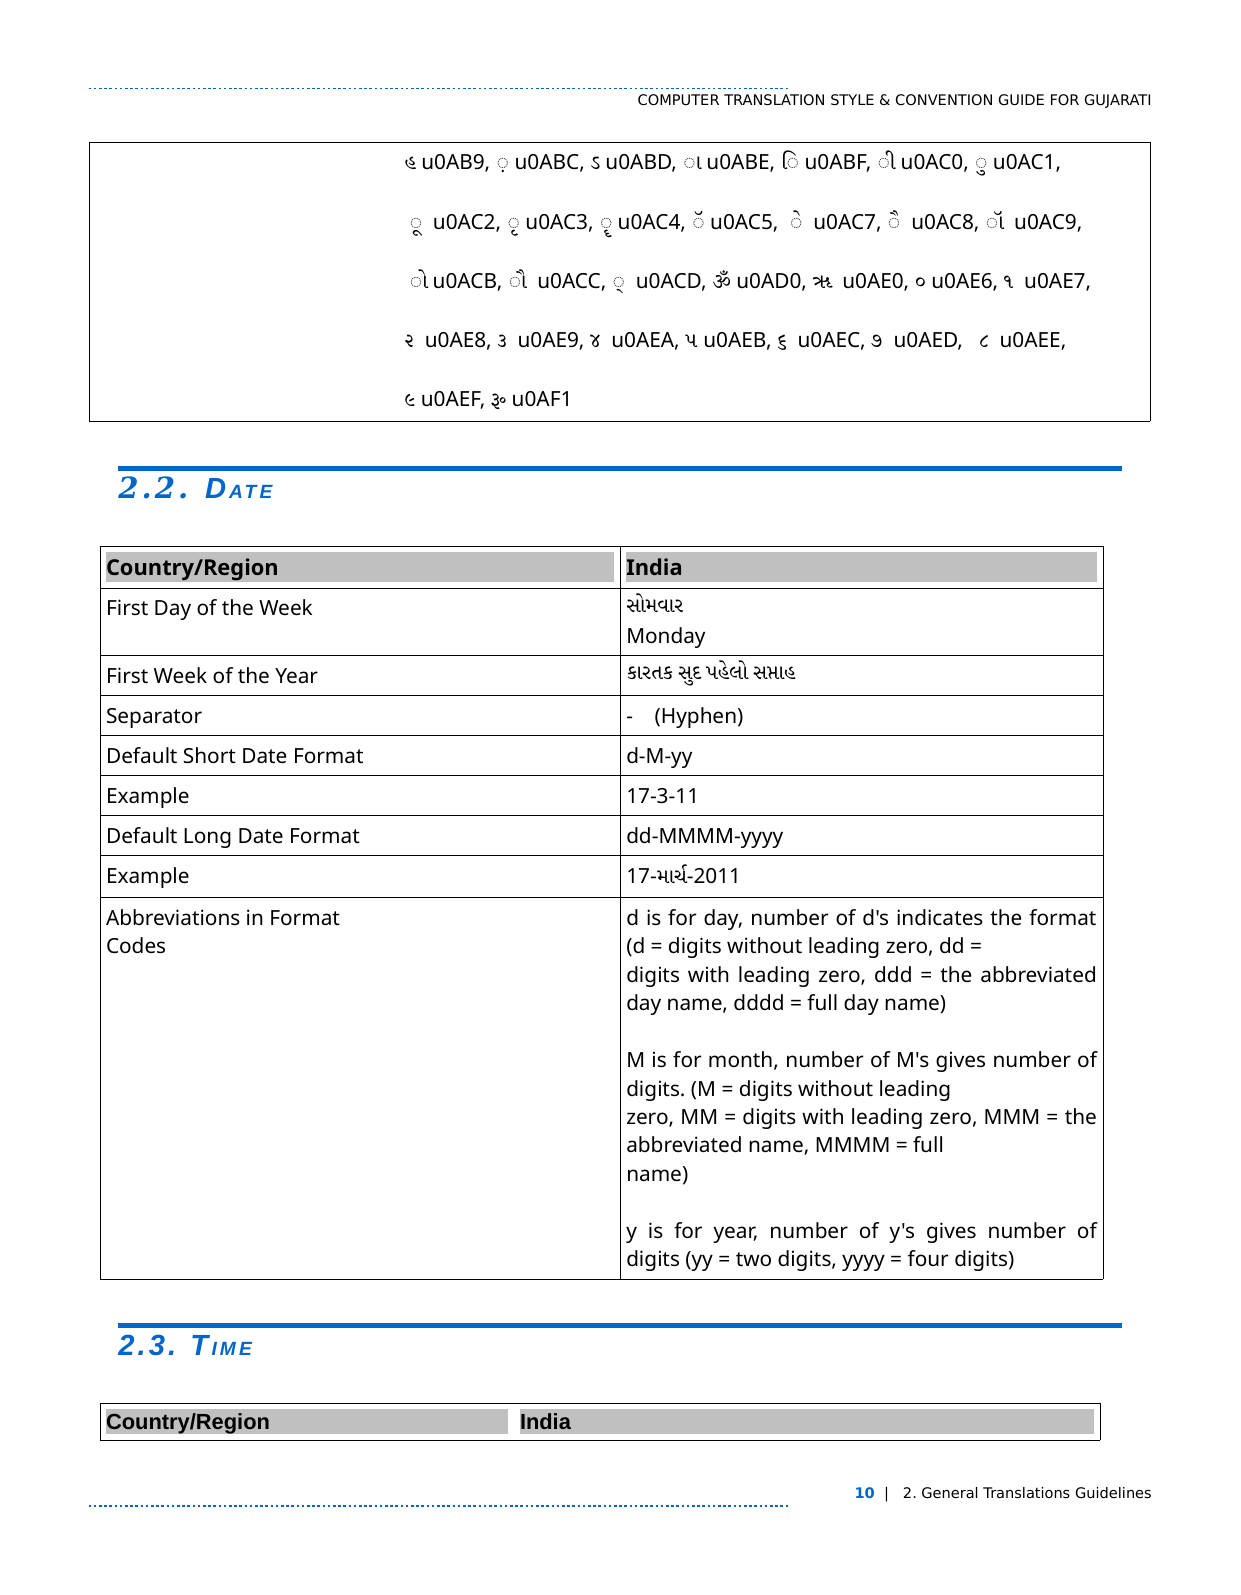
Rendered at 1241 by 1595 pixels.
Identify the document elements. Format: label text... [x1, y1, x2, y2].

table_cell First Day of the Week [101, 589, 620, 655]
table_cell Example [101, 856, 620, 897]
table_cell dd-MMMM-yyyy [621, 816, 1103, 855]
table_cell d is for day, number of d's indicates the format (d = digits without leading zero, dd = digits with leading zero, ddd = the abbreviated day name, dddd = full day name) M is for month, number of M's gives number of digits. (M = digits without leading zero, MM = digits with leading zero, MMM = the abbreviated name, MMMM = full name) y is for year, number of y's gives number of digits (yy = two digits, yyyy = four digits) [621, 898, 1103, 1278]
subtitle 2.3. Time [118, 1328, 1122, 1362]
table_header Country/Region [101, 547, 620, 588]
table_cell Default Short Date Format [101, 736, 620, 775]
table_cell હ u0AB9, ઼ u0ABC, ઽ u0ABD, ા u0ABE, િ u0ABF, ી u0AC0, ુ u0AC1, ૂ u0AC2, ૃ u0AC3, ૄ u0AC4, ૅ u0AC5, ે u0AC7, ૈ u0AC8, ૉ u0AC9, ો u0ACB, ૌ u0ACC, ્ u0ACD, ૐ u0AD0, ૠ u0AE0, ૦ u0AE6, ૧ u0AE7, ૨ u0AE8, ૩ u0AE9, ૪ u0AEA, ૫ u0AEB, ૬ u0AEC, ૭ u0AED, ૮ u0AEE, ૯ u0AEF, ૱ u0AF1 [398, 143, 1150, 421]
table_cell First Week of the Year [101, 656, 620, 695]
table_cell Default Long Date Format [101, 816, 620, 855]
table_cell Separator [101, 696, 620, 735]
table_cell Abbreviations in Format Codes [101, 898, 620, 1278]
table_cell [90, 143, 398, 421]
table_cell d-M-yy [621, 736, 1103, 775]
table_cell - (Hyphen) [621, 696, 1103, 735]
subtitle 2.2. Date [118, 471, 1122, 505]
table_cell કારતક સુદ પહેલો સપ્તાહ [621, 656, 1103, 695]
table_cell 17-માર્ચ-2011 [621, 856, 1103, 897]
table_cell 17-3-11 [621, 776, 1103, 815]
table_header Country/Region [101, 1404, 514, 1440]
table_header India [621, 547, 1103, 588]
table_cell સોમવાર Monday [621, 589, 1103, 655]
table_cell Example [101, 776, 620, 815]
table_header India [514, 1404, 1100, 1440]
